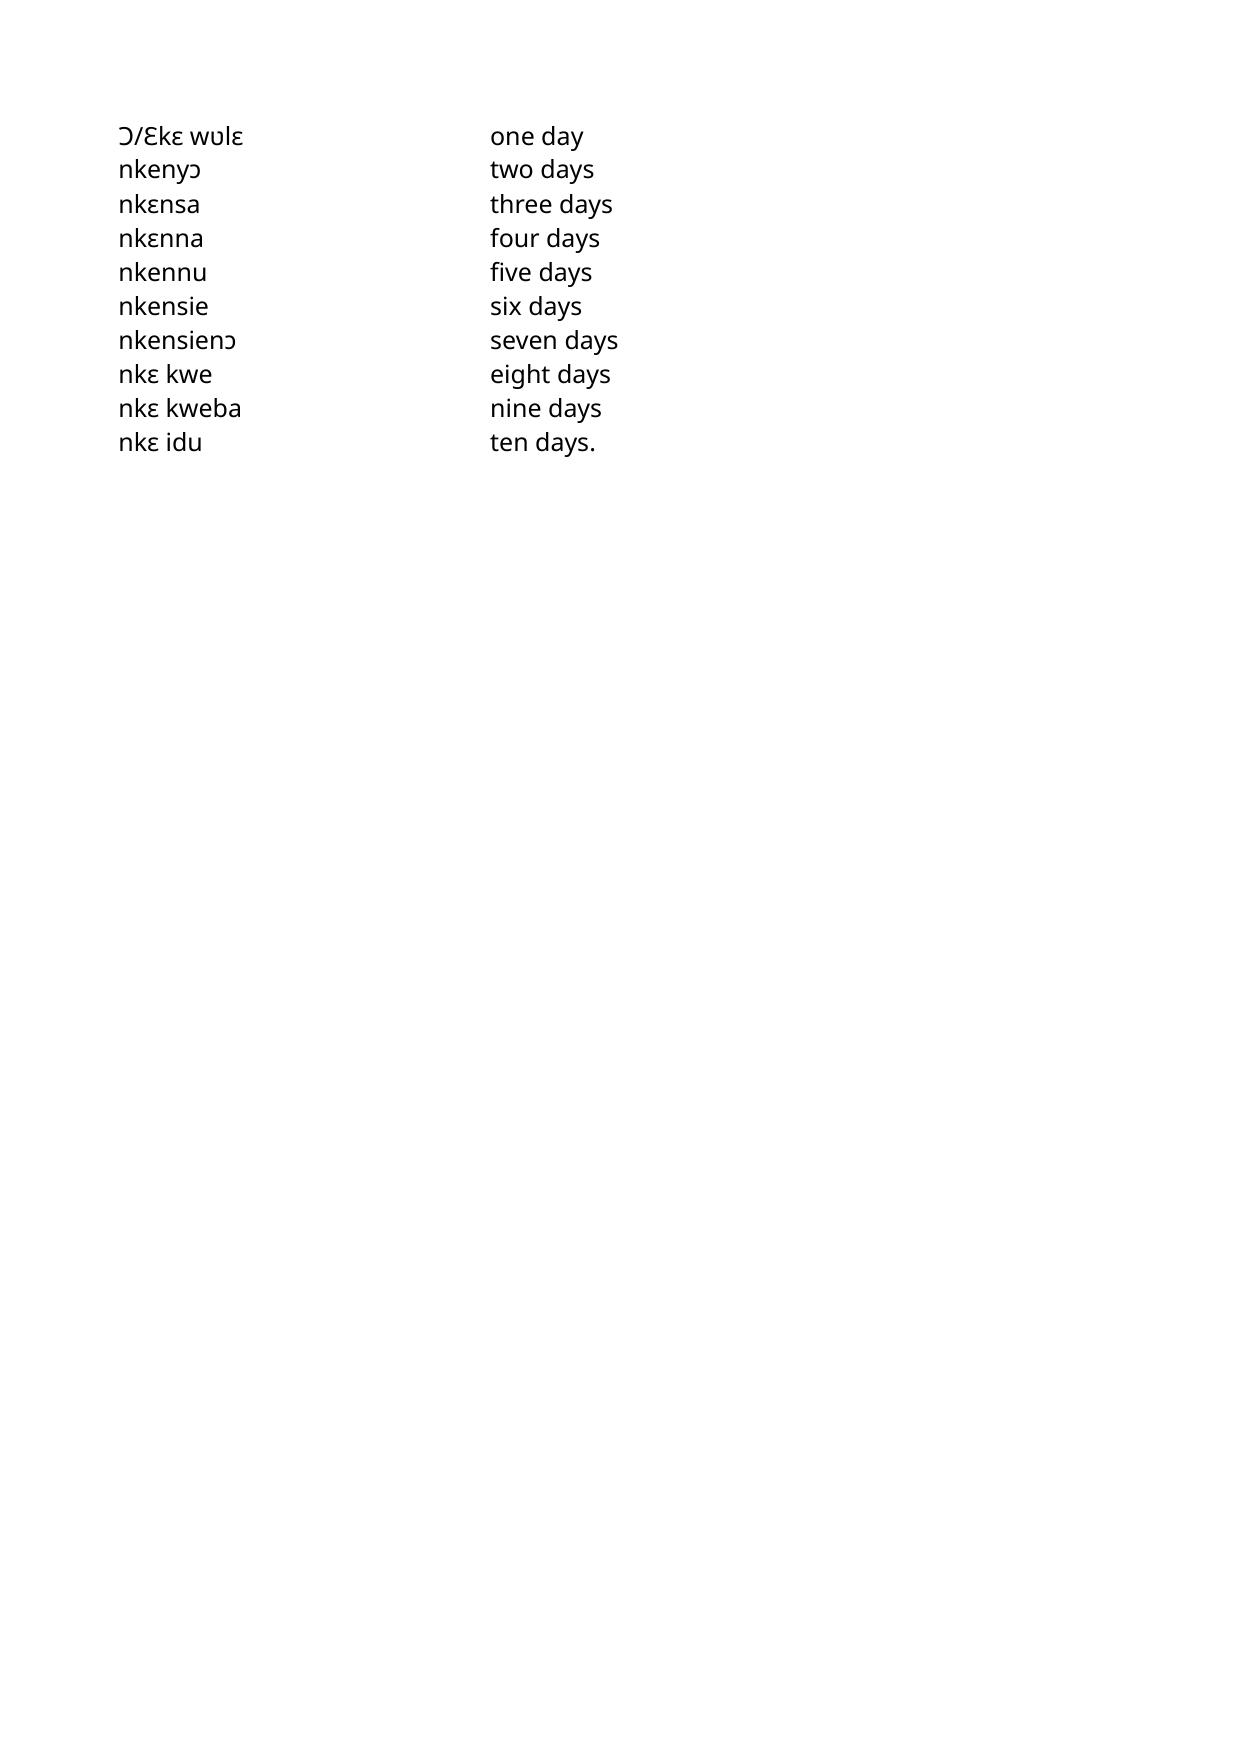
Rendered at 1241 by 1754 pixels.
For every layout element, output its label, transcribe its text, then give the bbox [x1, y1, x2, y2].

text nkensienɔ seven days [118, 322, 1122, 357]
text nkenyɔ two days [118, 152, 1122, 186]
text nkensie six days [118, 288, 1122, 322]
text nkennu five days [118, 254, 1122, 288]
text Ɔ/Ɛkɛ wʋlɛ one day [118, 118, 1122, 152]
text nkɛnsa three days [118, 186, 1122, 220]
text nkɛ idu ten days. [118, 425, 1122, 459]
text nkɛ kweba nine days [118, 391, 1122, 425]
text nkɛnna four days [118, 220, 1122, 254]
text nkɛ kwe eight days [118, 357, 1122, 391]
